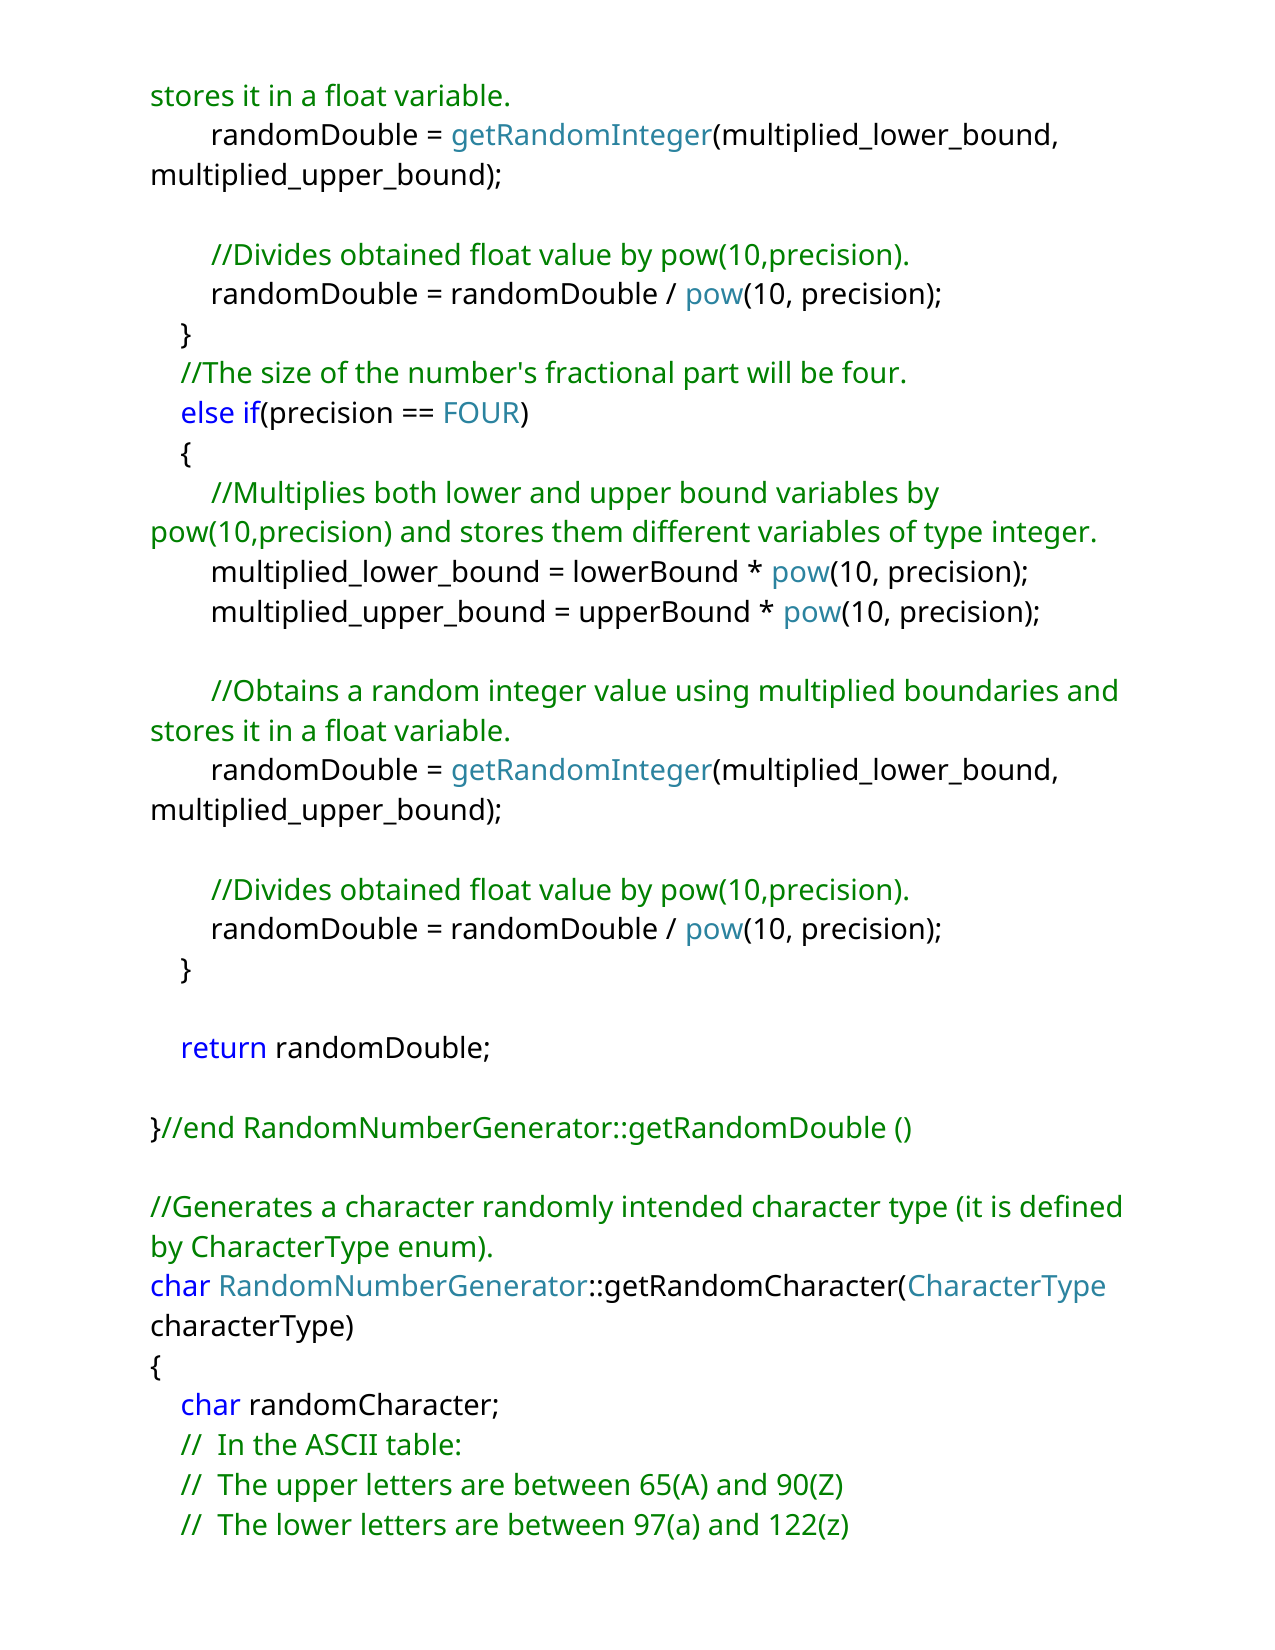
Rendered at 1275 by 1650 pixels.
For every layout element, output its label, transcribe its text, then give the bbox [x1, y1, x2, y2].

text //Multiplies both lower and upper bound variables by pow(10,precision) and stores them different variables of type integer. [150, 472, 1125, 551]
text // In the ASCII table: [150, 1424, 1125, 1464]
text return randomDouble; [150, 1027, 1125, 1067]
text randomDouble = randomDouble / pow(10, precision); [150, 908, 1125, 948]
text //Divides obtained float value by pow(10,precision). [150, 234, 1125, 273]
text //The size of the number's fractional part will be four. [150, 353, 1125, 392]
text multiplied_lower_bound = lowerBound * pow(10, precision); [150, 551, 1125, 591]
text { [150, 1345, 1125, 1385]
text char RandomNumberGenerator::getRandomCharacter(CharacterType characterType) [150, 1266, 1125, 1345]
text } [150, 313, 1125, 353]
text // The lower letters are between 97(a) and 122(z) [150, 1504, 1125, 1543]
text } [150, 948, 1125, 988]
text }//end RandomNumberGenerator::getRandomDouble () [150, 1107, 1125, 1147]
text randomDouble = getRandomInteger(multiplied_lower_bound, multiplied_upper_bound); [150, 115, 1125, 194]
text { [150, 432, 1125, 472]
text else if(precision == FOUR) [150, 392, 1125, 432]
text // The upper letters are between 65(A) and 90(Z) [150, 1464, 1125, 1504]
text stores it in a float variable. [150, 75, 1125, 115]
text char randomCharacter; [150, 1385, 1125, 1424]
text //Obtains a random integer value using multiplied boundaries and stores it in a float variable. [150, 670, 1125, 750]
text randomDouble = getRandomInteger(multiplied_lower_bound, multiplied_upper_bound); [150, 750, 1125, 829]
text randomDouble = randomDouble / pow(10, precision); [150, 273, 1125, 313]
text //Divides obtained float value by pow(10,precision). [150, 869, 1125, 908]
text multiplied_upper_bound = upperBound * pow(10, precision); [150, 591, 1125, 631]
text //Generates a character randomly intended character type (it is defined by CharacterType enum). [150, 1186, 1125, 1266]
